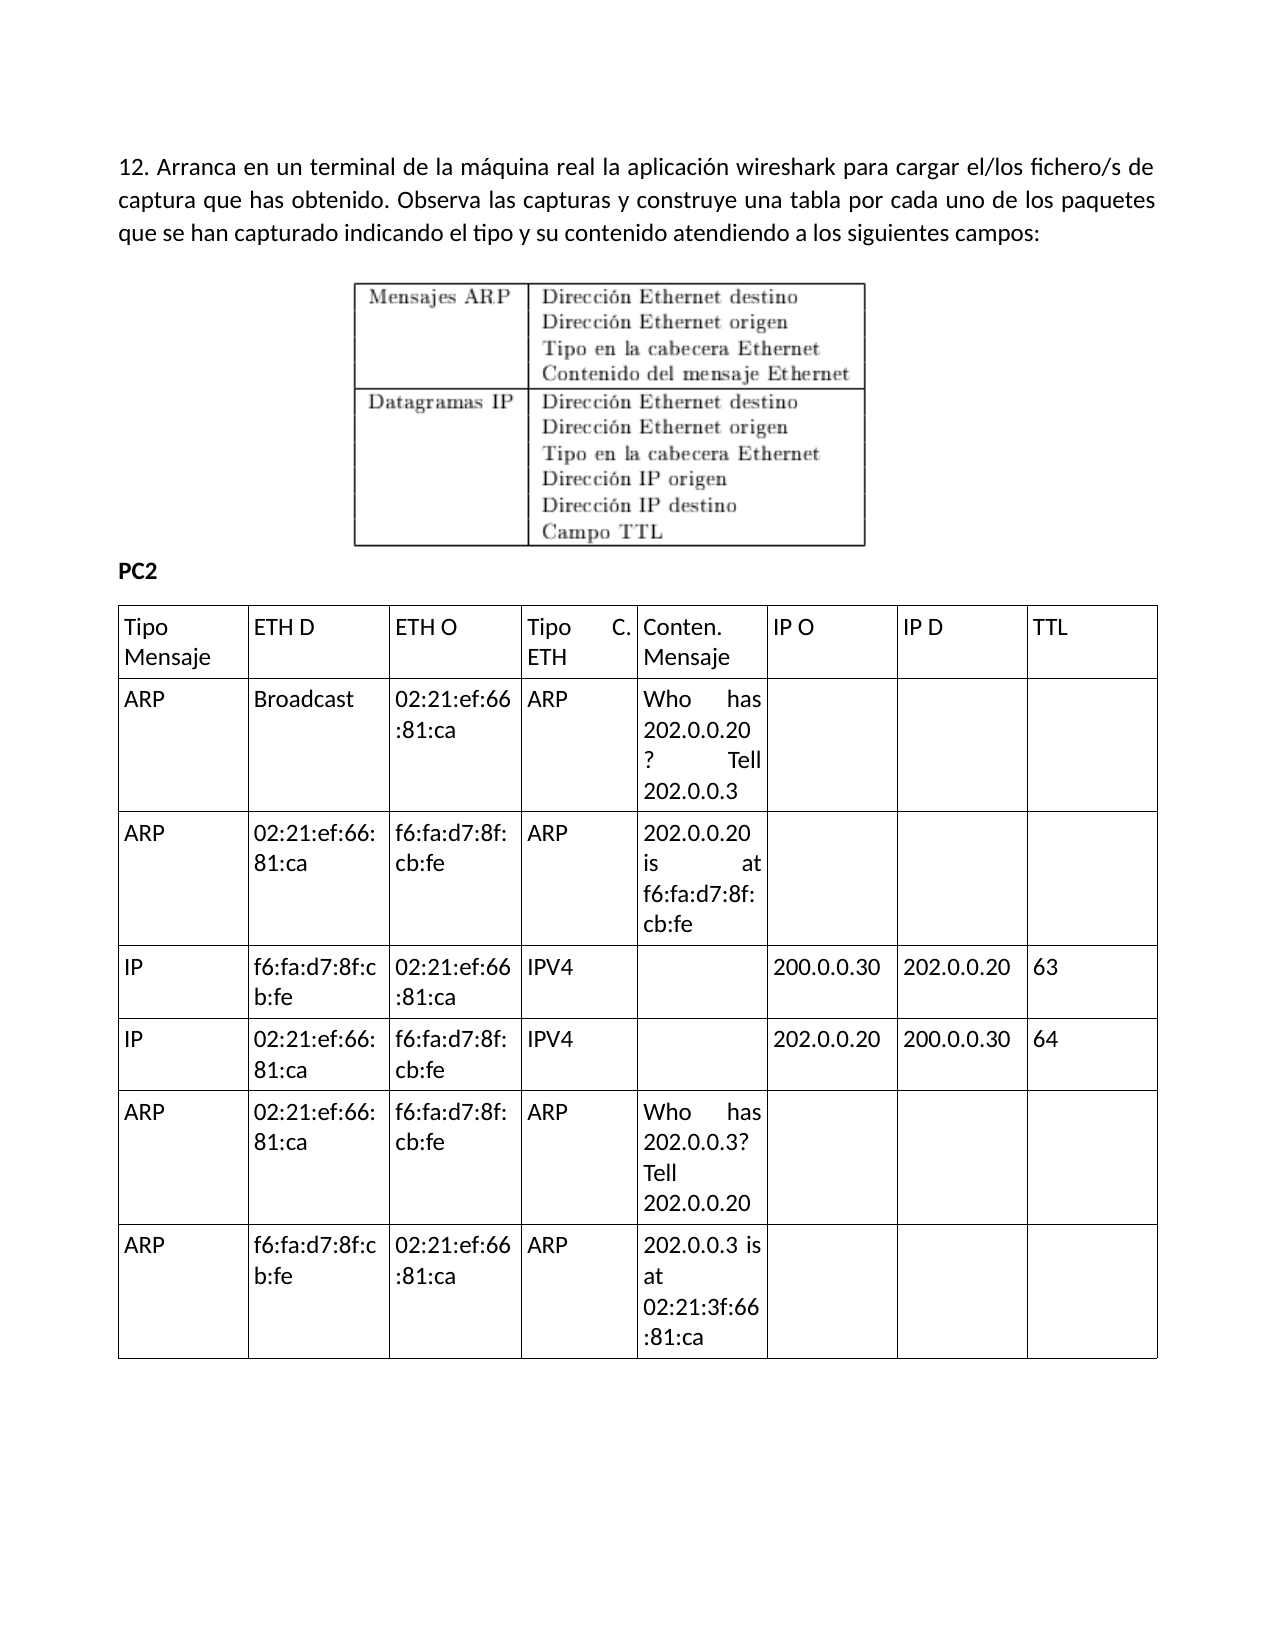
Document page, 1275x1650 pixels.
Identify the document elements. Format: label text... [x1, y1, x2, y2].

table_header IP O [768, 606, 897, 678]
table_cell [638, 946, 767, 1017]
table_cell 64 [1028, 1019, 1157, 1090]
table_header Tipo C. ETH [522, 606, 637, 678]
table_cell ARP [119, 1091, 248, 1224]
table_cell ARP [522, 679, 637, 811]
table_cell [1028, 812, 1157, 945]
table_cell ARP [522, 1225, 637, 1357]
table_cell [638, 1019, 767, 1090]
table_cell [1028, 1225, 1157, 1357]
table_cell 200.0.0.30 [898, 1019, 1027, 1090]
table_cell [1028, 1091, 1157, 1224]
text 12. Arranca en un terminal de la máquina real la aplicación wireshark para cargar el/los fichero/s de captura que has obtenido. Observa las capturas y construye una tabla por cada uno de los paquetes que se han capturado indicando el tipo y su contenido atendiendo a los siguientes campos: [118, 151, 1157, 247]
table_cell 202.0.0.3 is at 02:21:3f:66:81:ca [638, 1225, 767, 1357]
table_header ETH O [390, 606, 521, 678]
table_cell [898, 1225, 1027, 1357]
table_header TTL [1028, 606, 1157, 678]
table_cell f6:fa:d7:8f:cb:fe [390, 812, 521, 945]
table_cell ARP [119, 812, 248, 945]
text PC2 [118, 250, 1157, 586]
table_cell f6:fa:d7:8f:cb:fe [390, 1019, 521, 1090]
picture [348, 278, 869, 553]
table_cell IPV4 [522, 946, 637, 1017]
table_cell [768, 812, 897, 945]
table_cell 02:21:ef:66:81:ca [249, 812, 389, 945]
table_header IP D [898, 606, 1027, 678]
table_cell [768, 1091, 897, 1224]
table_cell 02:21:ef:66:81:ca [249, 1091, 389, 1224]
table_cell [768, 1225, 897, 1357]
table_cell ARP [119, 1225, 248, 1357]
table_cell 02:21:ef:66:81:ca [390, 679, 521, 811]
table_cell IP [119, 1019, 248, 1090]
table_header ETH D [249, 606, 389, 678]
table_cell Who has 202.0.0.3? Tell 202.0.0.20 [638, 1091, 767, 1224]
table_header Tipo Mensaje [119, 606, 248, 678]
table_cell f6:fa:d7:8f:cb:fe [249, 1225, 389, 1357]
table_cell 02:21:ef:66:81:ca [249, 1019, 389, 1090]
table_cell Broadcast [249, 679, 389, 811]
table_cell ARP [119, 679, 248, 811]
table_cell [1028, 679, 1157, 811]
table_cell 02:21:ef:66:81:ca [390, 946, 521, 1017]
table_cell ARP [522, 1091, 637, 1224]
table_cell 02:21:ef:66:81:ca [390, 1225, 521, 1357]
table_header Conten. Mensaje [638, 606, 767, 678]
table_cell Who has 202.0.0.20? Tell 202.0.0.3 [638, 679, 767, 811]
table_cell f6:fa:d7:8f:cb:fe [249, 946, 389, 1017]
table_cell 202.0.0.20 [768, 1019, 897, 1090]
table_cell ARP [522, 812, 637, 945]
table_cell [898, 1091, 1027, 1224]
table_cell [898, 679, 1027, 811]
table_cell 202.0.0.20 [898, 946, 1027, 1017]
table_cell IP [119, 946, 248, 1017]
table_cell f6:fa:d7:8f:cb:fe [390, 1091, 521, 1224]
table_cell [768, 679, 897, 811]
table_cell 200.0.0.30 [768, 946, 897, 1017]
table_cell 63 [1028, 946, 1157, 1017]
table_cell IPV4 [522, 1019, 637, 1090]
table_cell [898, 812, 1027, 945]
table_cell 202.0.0.20 is at f6:fa:d7:8f:cb:fe [638, 812, 767, 945]
